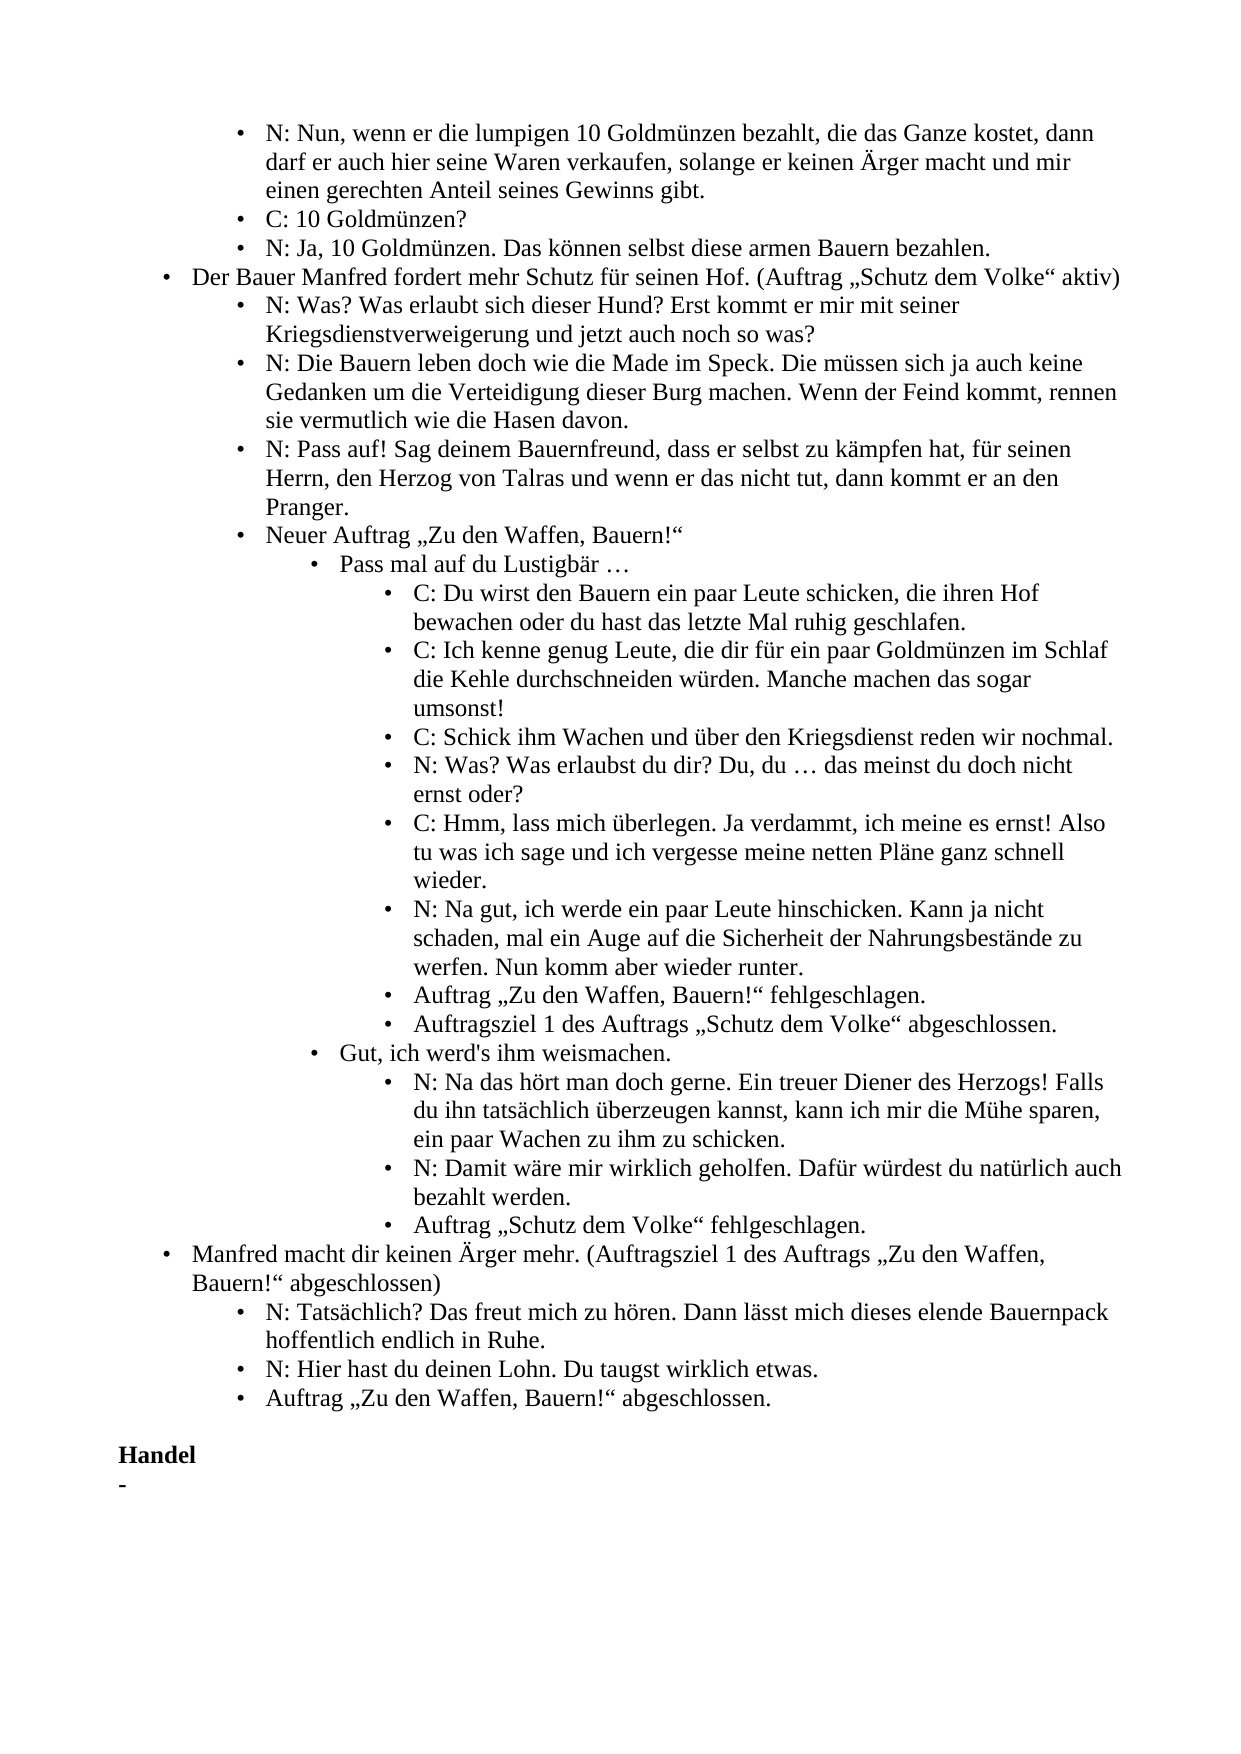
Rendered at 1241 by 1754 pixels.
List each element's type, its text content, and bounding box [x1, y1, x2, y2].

list Auftrag „Schutz dem Volke“ fehlgeschlagen. [384, 1211, 1122, 1239]
list N: Was? Was erlaubt sich dieser Hund? Erst kommt er mir mit seiner Kriegsdienstverweigerung und jetzt auch noch so was? [236, 291, 1122, 348]
list N: Pass auf! Sag deinem Bauernfreund, dass er selbst zu kämpfen hat, für seinen Herrn, den Herzog von Talras und wenn er das nicht tut, dann kommt er an den Pranger. [236, 434, 1122, 521]
list N: Na das hört man doch gerne. Ein treuer Diener des Herzogs! Falls du ihn tatsächlich überzeugen kannst, kann ich mir die Mühe sparen, ein paar Wachen zu ihm zu schicken. [384, 1067, 1122, 1153]
list N: Nun, wenn er die lumpigen 10 Goldmünzen bezahlt, die das Ganze kostet, dann darf er auch hier seine Waren verkaufen, solange er keinen Ärger macht und mir einen gerechten Anteil seines Gewinns gibt. [236, 118, 1122, 204]
list Der Bauer Manfred fordert mehr Schutz für seinen Hof. (Auftrag „Schutz dem Volke“ aktiv) [162, 262, 1122, 291]
list N: Tatsächlich? Das freut mich zu hören. Dann lässt mich dieses elende Bauernpack hoffentlich endlich in Ruhe. [236, 1297, 1122, 1354]
list C: Hmm, lass mich überlegen. Ja verdammt, ich meine es ernst! Also tu was ich sage und ich vergesse meine netten Pläne ganz schnell wieder. [384, 808, 1122, 894]
text Handel [118, 1441, 1122, 1469]
list C: Ich kenne genug Leute, die dir für ein paar Goldmünzen im Schlaf die Kehle durchschneiden würden. Manche machen das sogar umsonst! [384, 636, 1122, 722]
list N: Ja, 10 Goldmünzen. Das können selbst diese armen Bauern bezahlen. [236, 233, 1122, 262]
list Auftrag „Zu den Waffen, Bauern!“ abgeschlossen. [236, 1383, 1122, 1412]
list Neuer Auftrag „Zu den Waffen, Bauern!“ [236, 521, 1122, 549]
list C: Schick ihm Wachen und über den Kriegsdienst reden wir nochmal. [384, 722, 1122, 751]
list N: Hier hast du deinen Lohn. Du taugst wirklich etwas. [236, 1354, 1122, 1383]
list N: Na gut, ich werde ein paar Leute hinschicken. Kann ja nicht schaden, mal ein Auge auf die Sicherheit der Nahrungsbestände zu werfen. Nun komm aber wieder runter. [384, 894, 1122, 981]
list Auftrag „Zu den Waffen, Bauern!“ fehlgeschlagen. [384, 981, 1122, 1009]
list Gut, ich werd's ihm weismachen. [310, 1038, 1122, 1067]
list C: 10 Goldmünzen? [236, 204, 1122, 233]
list Manfred macht dir keinen Ärger mehr. (Auftragsziel 1 des Auftrags „Zu den Waffen, Bauern!“ abgeschlossen) [162, 1239, 1122, 1297]
list N: Damit wäre mir wirklich geholfen. Dafür würdest du natürlich auch bezahlt werden. [384, 1153, 1122, 1211]
list N: Die Bauern leben doch wie die Made im Speck. Die müssen sich ja auch keine Gedanken um die Verteidigung dieser Burg machen. Wenn der Feind kommt, rennen sie vermutlich wie die Hasen davon. [236, 348, 1122, 434]
list C: Du wirst den Bauern ein paar Leute schicken, die ihren Hof bewachen oder du hast das letzte Mal ruhig geschlafen. [384, 578, 1122, 636]
text - [118, 1469, 1122, 1498]
list Pass mal auf du Lustigbär … [310, 549, 1122, 578]
list Auftragsziel 1 des Auftrags „Schutz dem Volke“ abgeschlossen. [384, 1009, 1122, 1038]
list N: Was? Was erlaubst du dir? Du, du … das meinst du doch nicht ernst oder? [384, 751, 1122, 808]
